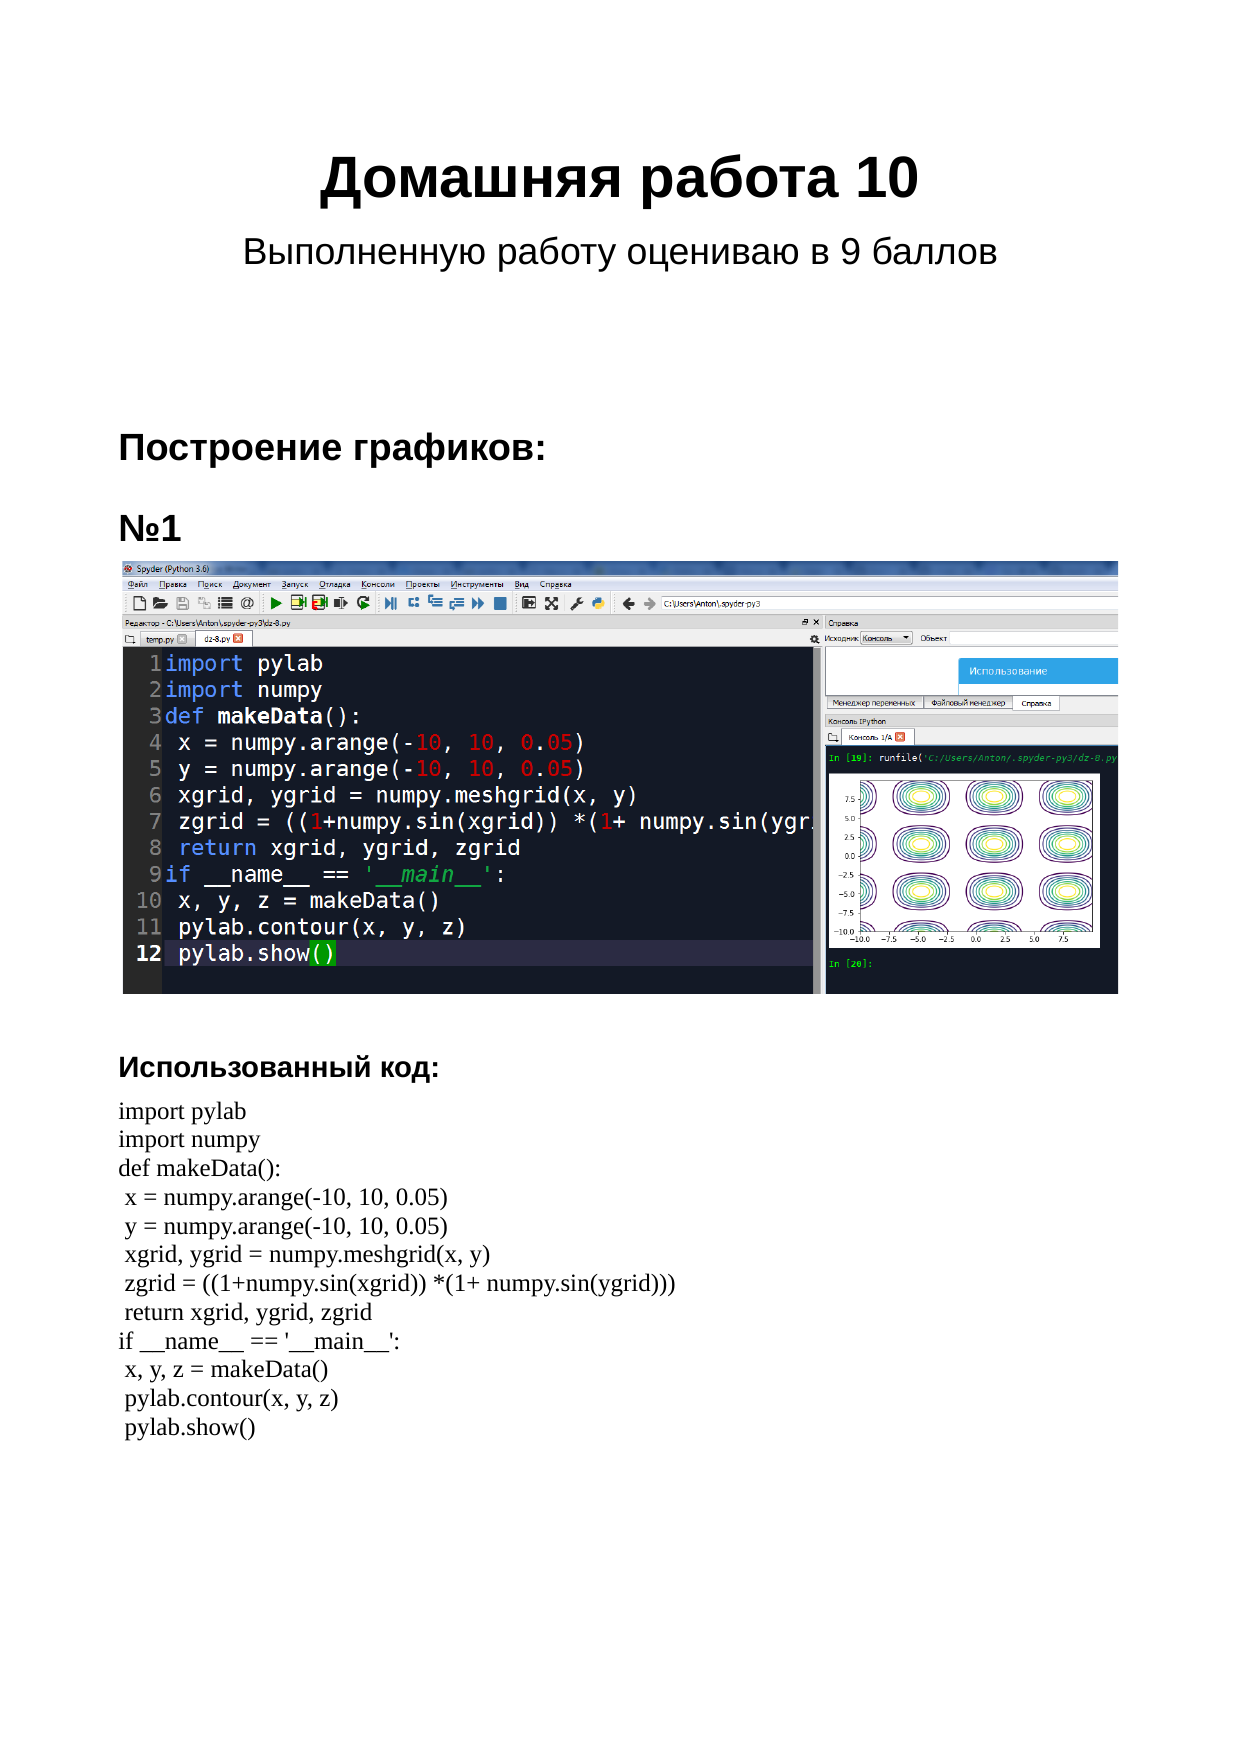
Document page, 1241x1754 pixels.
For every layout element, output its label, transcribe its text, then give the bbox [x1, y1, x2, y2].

text pylab.contour(x, y, z) [118, 1383, 1122, 1412]
text if __name__ == '__main__': [118, 1326, 1122, 1354]
text y = numpy.arange(-10, 10, 0.05) [118, 1211, 1122, 1239]
subtitle Использованный код: [118, 1049, 1122, 1083]
text import numpy [118, 1124, 1122, 1153]
subtitle Построение графиков: [118, 424, 1122, 468]
text xgrid, ygrid = numpy.meshgrid(x, y) [118, 1239, 1122, 1268]
title Домашняя работа 10 [118, 143, 1122, 210]
text import pylab [118, 1096, 1122, 1124]
text x, y, z = makeData() [118, 1354, 1122, 1383]
text x = numpy.arange(-10, 10, 0.05) [118, 1182, 1122, 1211]
text def makeData(): [118, 1153, 1122, 1182]
text pylab.show() [118, 1412, 1122, 1441]
subtitle Выполненную работу оцениваю в 9 баллов [118, 229, 1122, 272]
subtitle №1 [118, 506, 1122, 549]
text zgrid = ((1+numpy.sin(xgrid)) *(1+ numpy.sin(ygrid))) [118, 1268, 1122, 1297]
text return xgrid, ygrid, zgrid [118, 1297, 1122, 1326]
